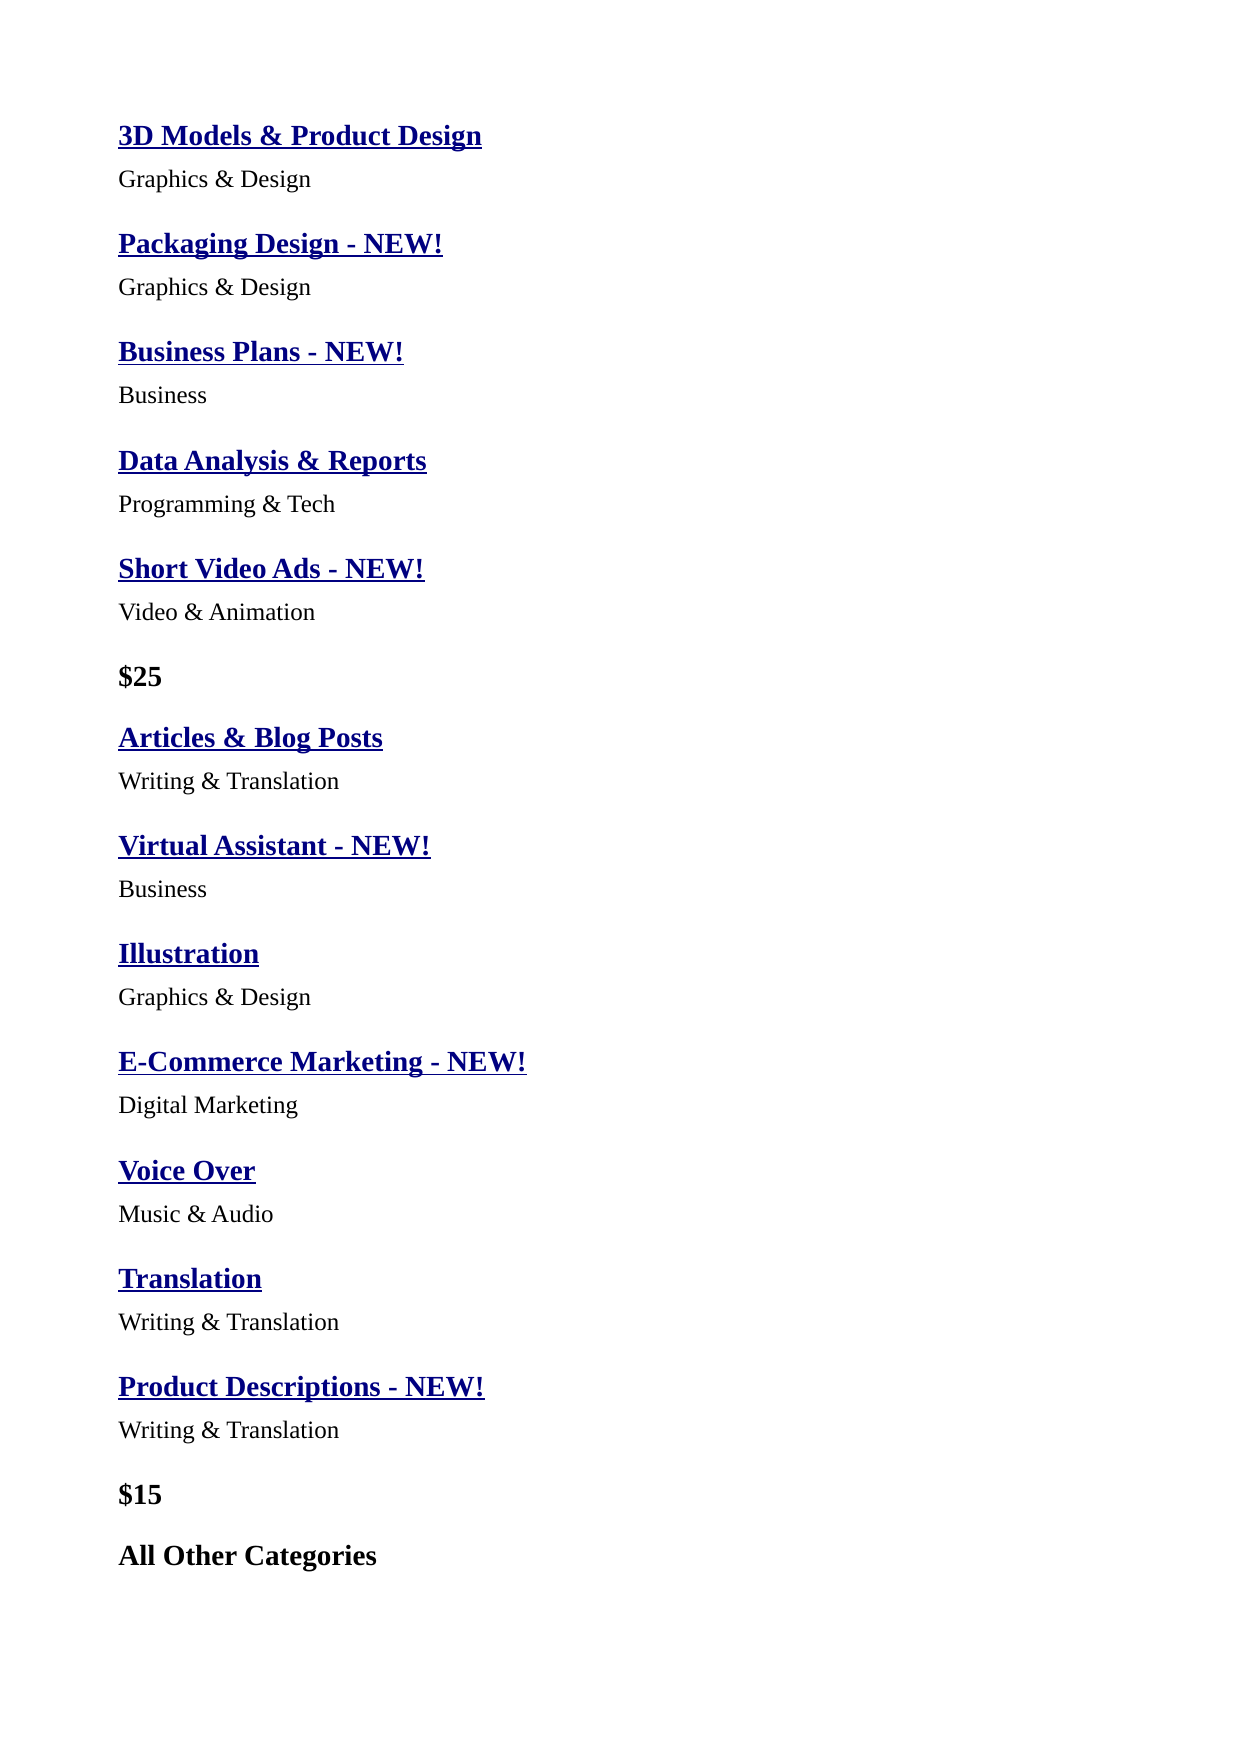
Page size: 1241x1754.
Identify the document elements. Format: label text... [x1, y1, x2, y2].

text Programming & Tech [118, 489, 1122, 518]
text Business [118, 874, 1122, 903]
text Digital Marketing [118, 1091, 1122, 1119]
text Graphics & Design [118, 164, 1122, 193]
subtitle E-Commerce Marketing - NEW! [118, 1044, 1122, 1078]
text Business [118, 381, 1122, 409]
text Graphics & Design [118, 272, 1122, 301]
text Music & Audio [118, 1199, 1122, 1228]
text Graphics & Design [118, 982, 1122, 1011]
subtitle $15 [118, 1477, 1122, 1511]
subtitle $25 [118, 659, 1122, 693]
text Video & Animation [118, 597, 1122, 626]
subtitle All Other Categories [118, 1538, 1122, 1572]
subtitle 3D Models & Product Design [118, 118, 1122, 152]
text Writing & Translation [118, 766, 1122, 795]
subtitle Short Video Ads - NEW! [118, 551, 1122, 584]
subtitle Voice Over [118, 1153, 1122, 1186]
subtitle Illustration [118, 936, 1122, 970]
subtitle Data Analysis & Reports [118, 443, 1122, 476]
subtitle Virtual Assistant - NEW! [118, 828, 1122, 862]
text Writing & Translation [118, 1415, 1122, 1444]
subtitle Packaging Design - NEW! [118, 226, 1122, 260]
subtitle Product Descriptions - NEW! [118, 1369, 1122, 1403]
subtitle Articles & Blog Posts [118, 720, 1122, 753]
subtitle Business Plans - NEW! [118, 334, 1122, 368]
text Writing & Translation [118, 1307, 1122, 1336]
subtitle Translation [118, 1261, 1122, 1294]
